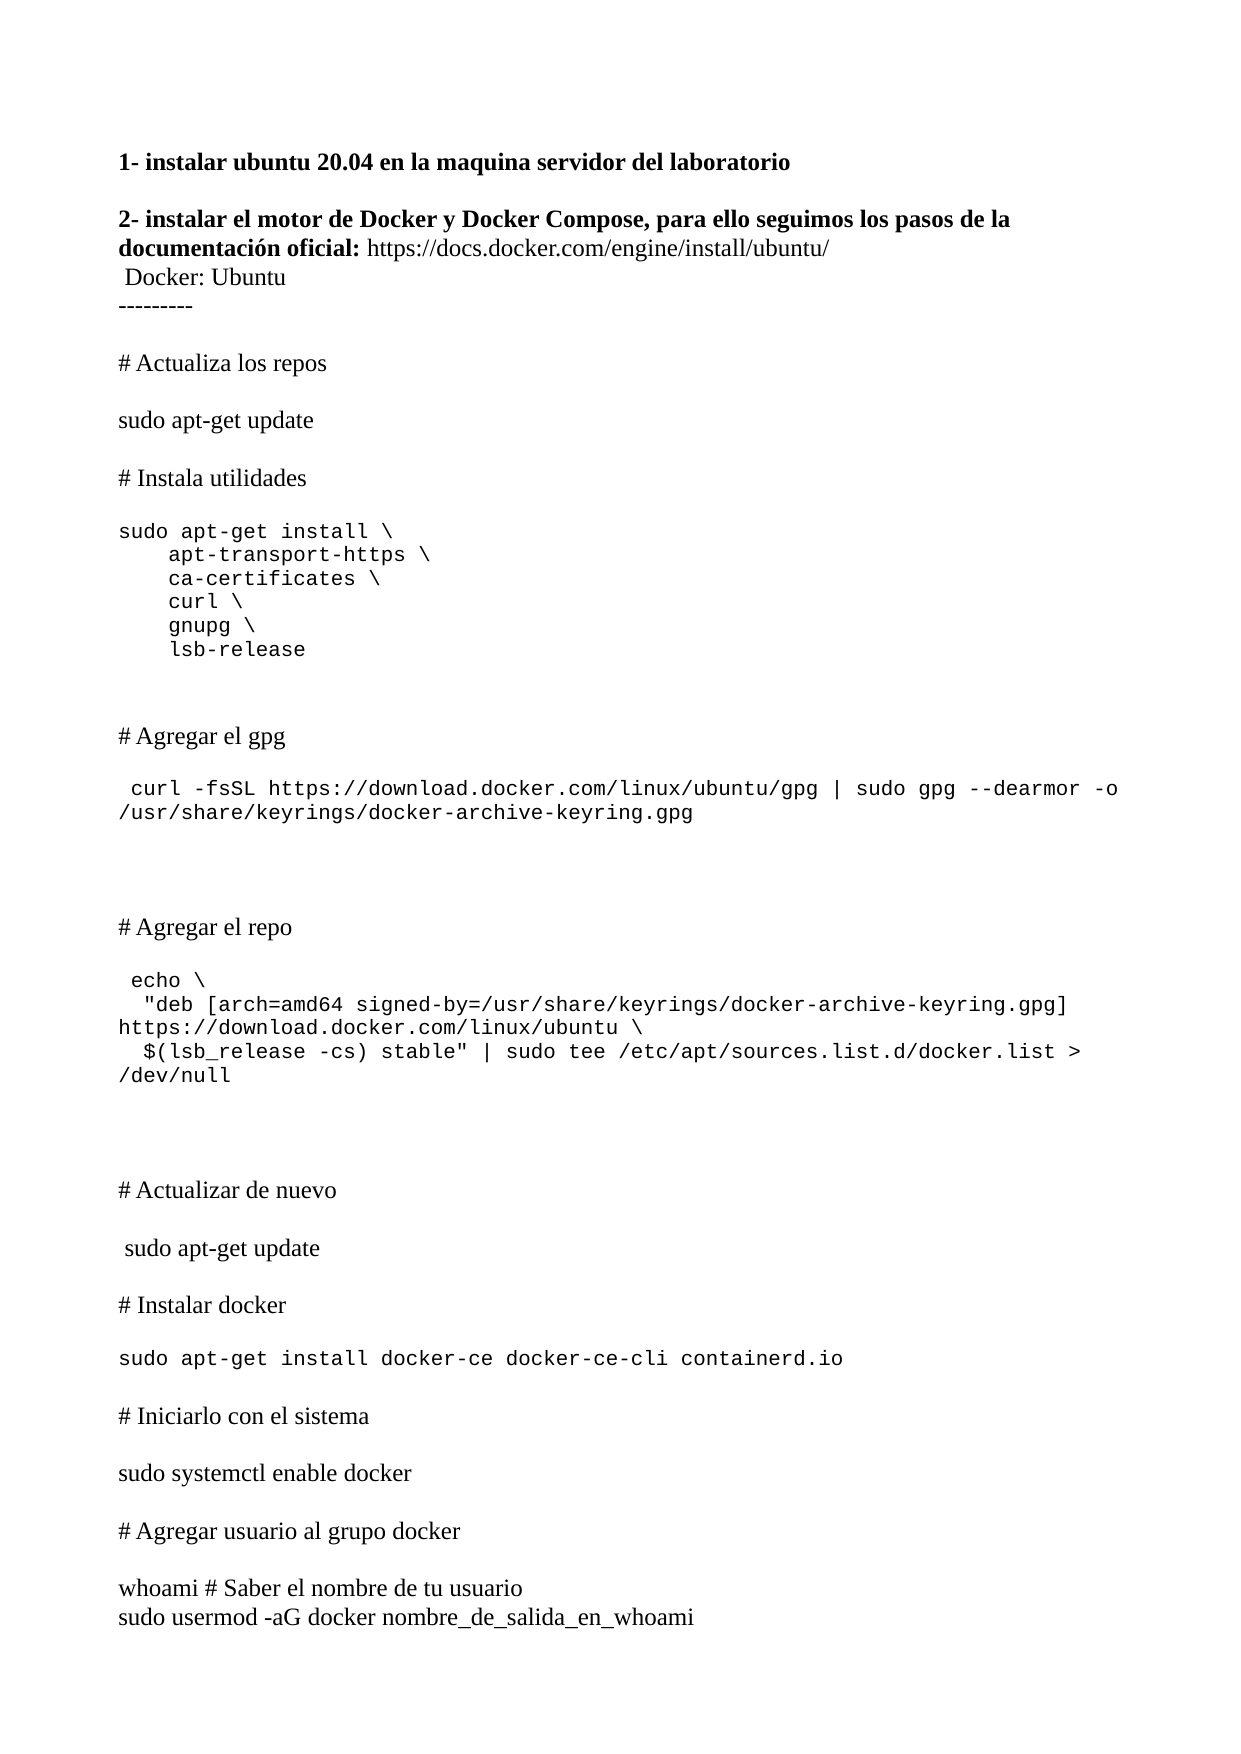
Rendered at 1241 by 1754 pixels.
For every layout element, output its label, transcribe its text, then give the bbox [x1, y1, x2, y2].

text curl -fsSL https://download.docker.com/linux/ubuntu/gpg | sudo gpg --dearmor -o /usr/share/keyrings/docker-archive-keyring.gpg [118, 778, 1122, 826]
text sudo apt-get update [118, 1233, 1122, 1261]
text sudo apt-get install docker-ce docker-ce-cli containerd.io [118, 1348, 1122, 1371]
text lsb-release [118, 639, 1122, 662]
text sudo systemctl enable docker [118, 1458, 1122, 1487]
text "deb [arch=amd64 signed-by=/usr/share/keyrings/docker-archive-keyring.gpg] https://download.docker.com/linux/ubuntu \ [118, 994, 1122, 1041]
text --------- [118, 291, 1122, 319]
text sudo apt-get update [118, 406, 1122, 434]
text 2- instalar el motor de Docker y Docker Compose, para ello seguimos los pasos de la documentación oficial: https://docs.docker.com/engine/install/ubuntu/ [118, 204, 1122, 262]
text # Instala utilidades [118, 463, 1122, 492]
text sudo usermod -aG docker nombre_de_salida_en_whoami [118, 1602, 1122, 1631]
text # Agregar el repo [118, 912, 1122, 941]
text whoami # Saber el nombre de tu usuario [118, 1573, 1122, 1602]
text # Agregar el gpg [118, 721, 1122, 749]
text sudo apt-get install \ [118, 521, 1122, 544]
text # Instalar docker [118, 1290, 1122, 1319]
text # Agregar usuario al grupo docker [118, 1516, 1122, 1544]
text ca-certificates \ [118, 568, 1122, 592]
text 1- instalar ubuntu 20.04 en la maquina servidor del laboratorio [118, 147, 1122, 176]
text Docker: Ubuntu [118, 262, 1122, 291]
text apt-transport-https \ [118, 544, 1122, 568]
text # Actualiza los repos [118, 348, 1122, 377]
text $(lsb_release -cs) stable" | sudo tee /etc/apt/sources.list.d/docker.list > /dev/null [118, 1041, 1122, 1088]
text # Actualizar de nuevo [118, 1175, 1122, 1204]
text curl \ [118, 592, 1122, 615]
text # Iniciarlo con el sistema [118, 1401, 1122, 1429]
text gnupg \ [118, 615, 1122, 639]
text echo \ [118, 970, 1122, 994]
